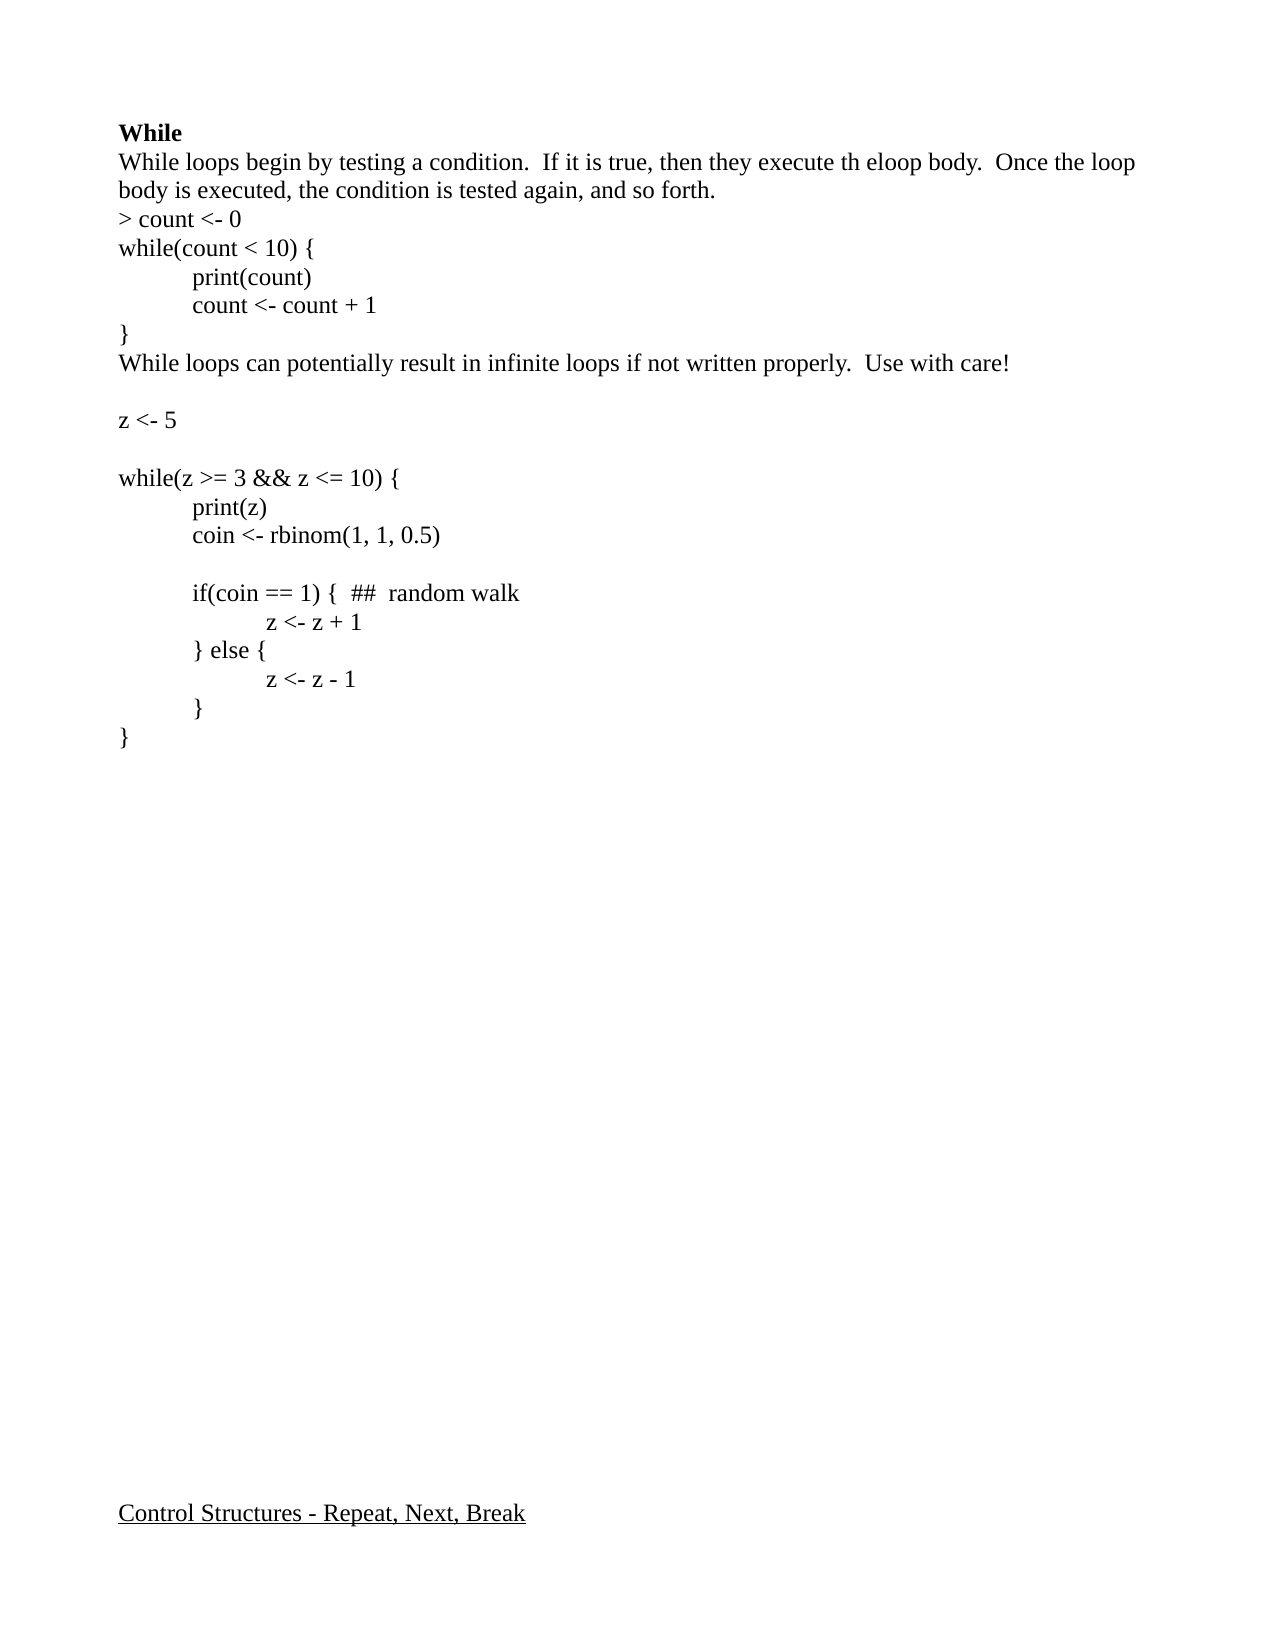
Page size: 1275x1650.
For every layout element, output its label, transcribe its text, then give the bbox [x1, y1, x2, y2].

text if(coin == 1) { ## random walk [118, 578, 1157, 607]
text While loops can potentially result in infinite loops if not written properly. Use with care! [118, 348, 1157, 377]
text count <- count + 1 [118, 291, 1157, 319]
text While loops begin by testing a condition. If it is true, then they execute th eloop body. Once the loop body is executed, the condition is tested again, and so forth. [118, 147, 1157, 204]
text coin <- rbinom(1, 1, 0.5) [118, 521, 1157, 549]
text while(z >= 3 && z <= 10) { [118, 463, 1157, 492]
text > count <- 0 [118, 204, 1157, 233]
text z <- 5 [118, 406, 1157, 434]
text } [118, 693, 1157, 722]
text while(count < 10) { [118, 233, 1157, 262]
text z <- z + 1 [118, 607, 1157, 636]
text Control Structures - Repeat, Next, Break [118, 1498, 1157, 1527]
text } [118, 722, 1157, 751]
text While [118, 118, 1157, 147]
text } [118, 319, 1157, 348]
text z <- z - 1 [118, 664, 1157, 693]
text } else { [118, 636, 1157, 664]
text print(count) [118, 262, 1157, 291]
text print(z) [118, 492, 1157, 521]
